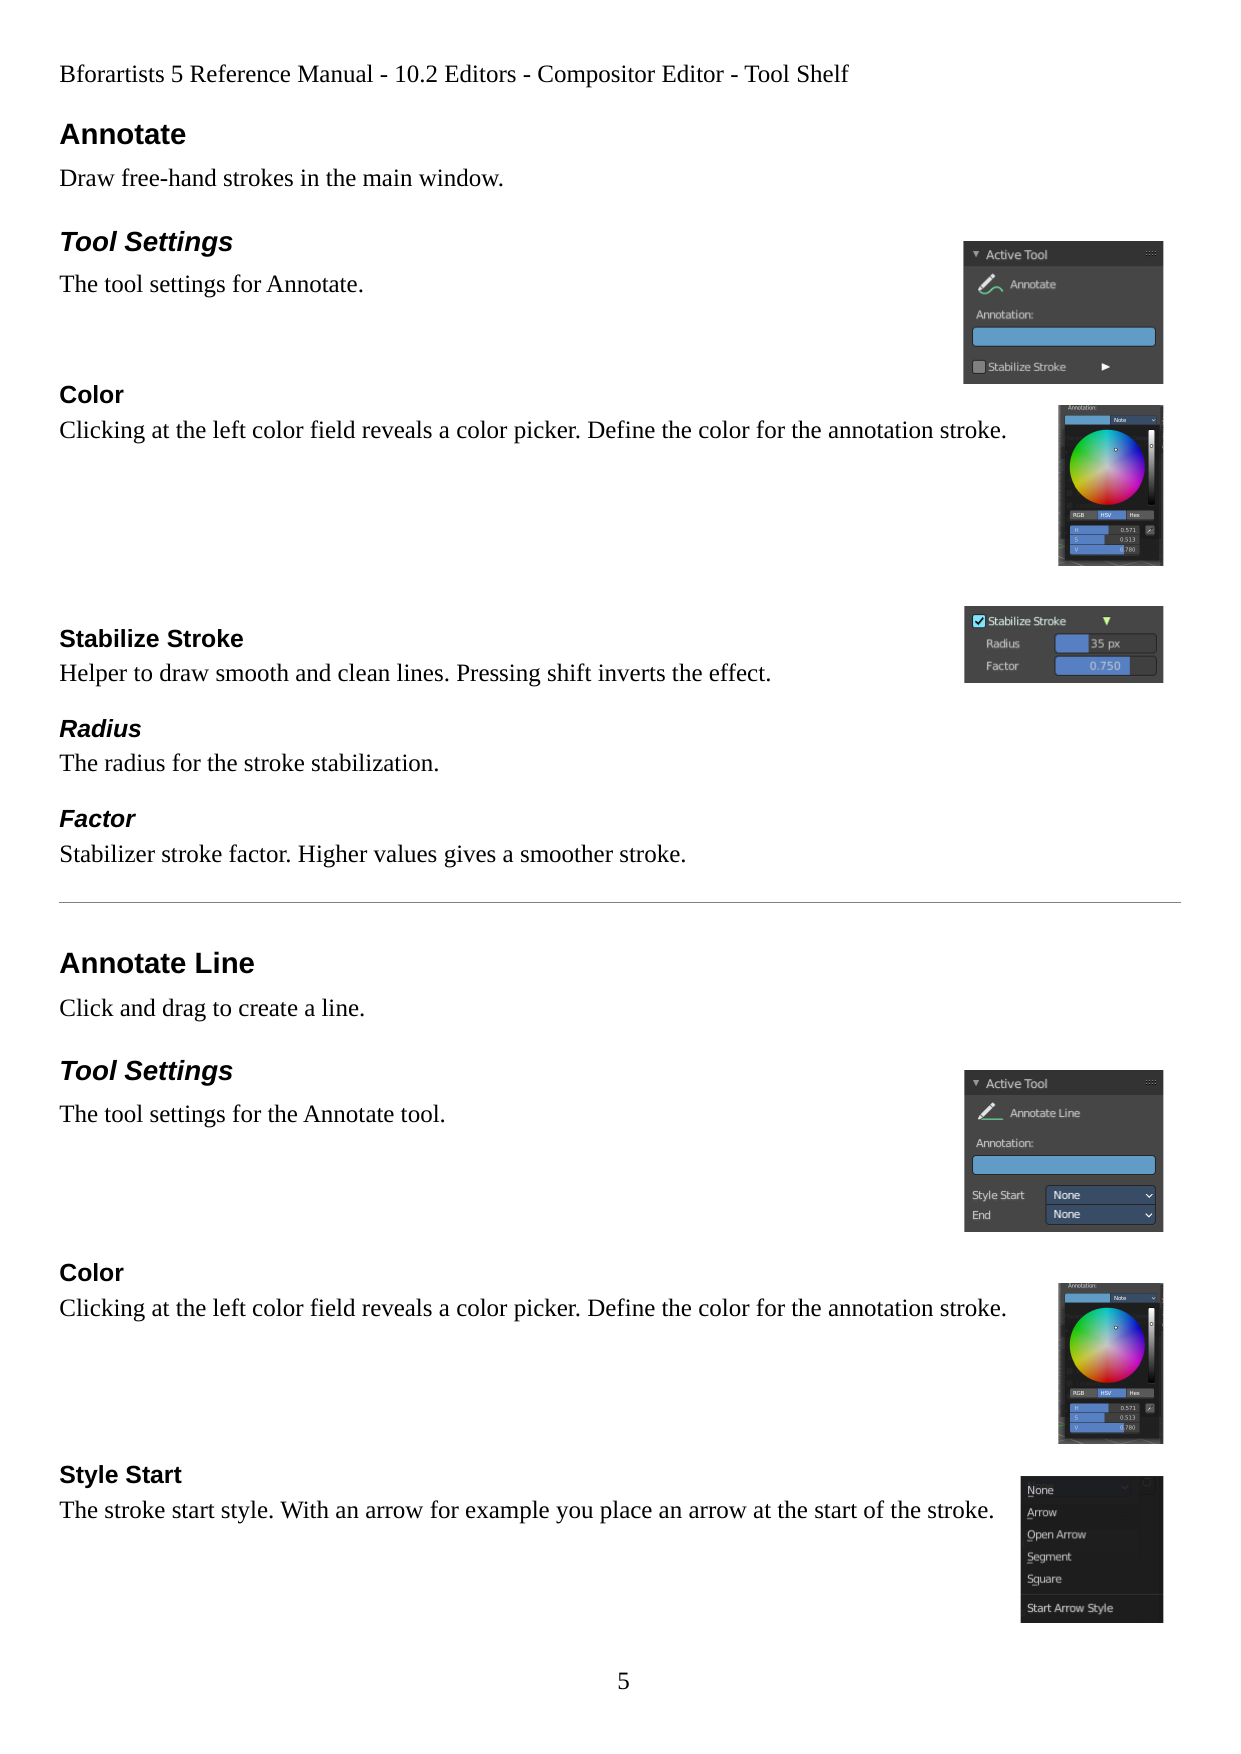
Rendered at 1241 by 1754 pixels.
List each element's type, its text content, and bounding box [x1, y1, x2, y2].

text Helper to draw smooth and clean lines. Pressing shift inverts the effect. [59, 658, 1181, 687]
text Draw free-hand strokes in the main window. [59, 163, 1181, 192]
subtitle Color [59, 380, 1181, 409]
picture [1058, 1283, 1164, 1444]
text The tool settings for the Annotate tool. [59, 1099, 964, 1127]
picture [964, 1070, 1164, 1232]
text Clicking at the left color field reveals a color picker. Define the color for the annotation stroke. [59, 415, 1058, 444]
text Stabilizer stroke factor. Higher values gives a smoother stroke. [59, 839, 1181, 867]
subtitle Stabilize Stroke [59, 624, 964, 652]
text The stroke start style. With an arrow for example you place an arrow at the start of the stroke. [59, 1495, 1020, 1524]
picture [963, 241, 1164, 384]
text Click and drag to create a line. [59, 993, 1181, 1021]
subtitle Factor [59, 804, 1181, 832]
subtitle [1164, 624, 1181, 652]
subtitle Annotate Line [59, 946, 1181, 980]
subtitle Radius [59, 714, 1181, 742]
picture [1058, 405, 1164, 566]
subtitle Color [59, 1258, 1181, 1287]
text The radius for the stroke stabilization. [59, 748, 1181, 777]
picture [1020, 1476, 1164, 1623]
subtitle Annotate [59, 117, 1181, 151]
text Clicking at the left color field reveals a color picker. Define the color for the annotation stroke. [59, 1293, 1058, 1322]
picture [964, 606, 1164, 683]
subtitle Tool Settings [59, 1054, 1181, 1086]
text The tool settings for Annotate. [59, 269, 963, 298]
subtitle Style Start [59, 1461, 1181, 1489]
subtitle Tool Settings [59, 225, 1181, 257]
